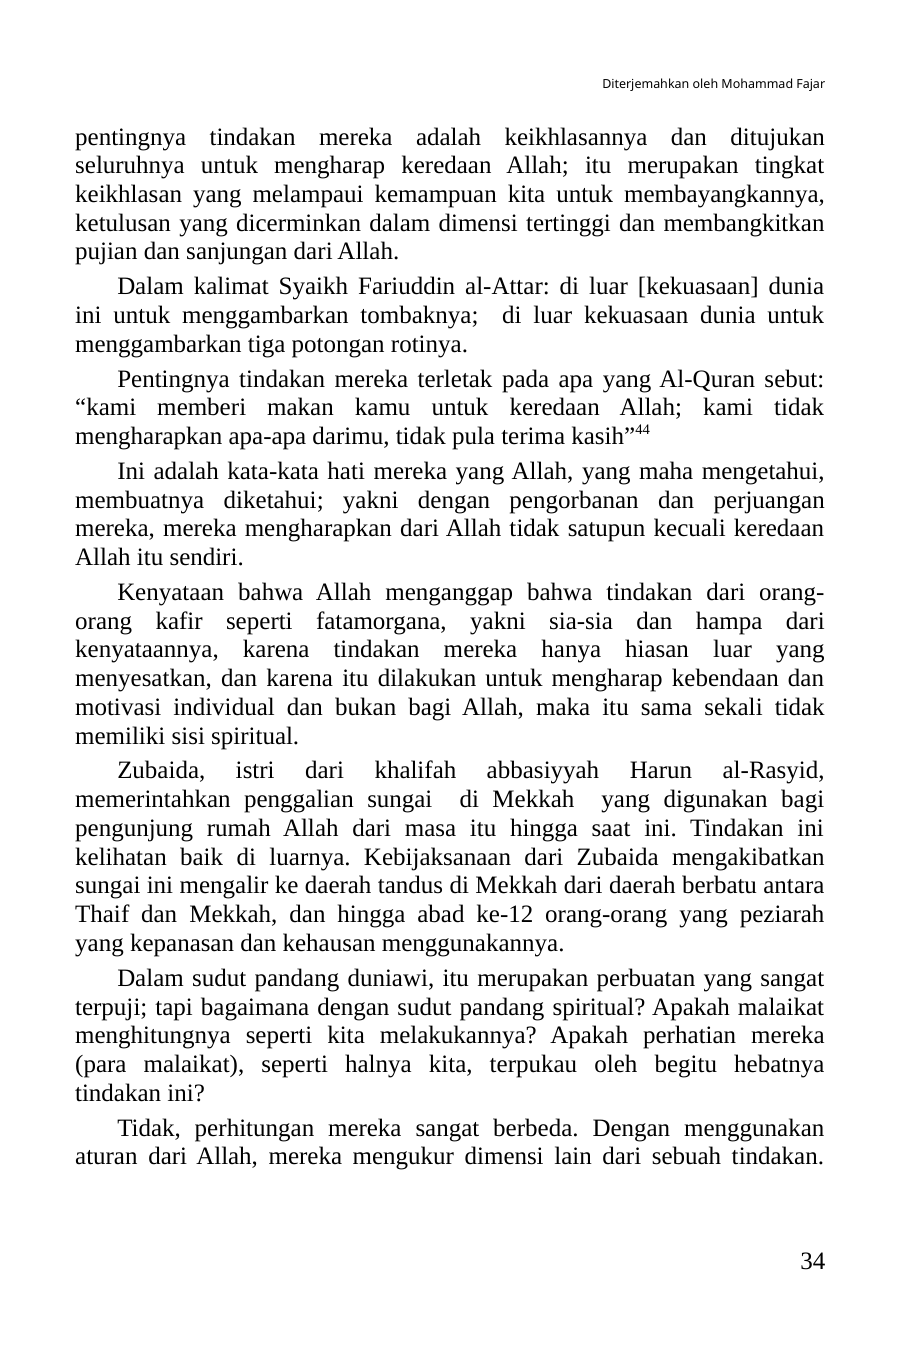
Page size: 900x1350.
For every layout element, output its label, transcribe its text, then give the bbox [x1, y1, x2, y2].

text Dalam kalimat Syaikh Fariuddin al-Attar: di luar [kekuasaan] dunia ini untuk menggambarkan tombaknya; di luar kekuasaan dunia untuk menggambarkan tiga potongan rotinya. [75, 271, 825, 358]
text Dalam sudut pandang duniawi, itu merupakan perbuatan yang sangat terpuji; tapi bagaimana dengan sudut pandang spiritual? Apakah malaikat menghitungnya seperti kita melakukannya? Apakah perhatian mereka (para malaikat), seperti halnya kita, terpukau oleh begitu hebatnya tindakan ini? [75, 963, 825, 1107]
text Pentingnya tindakan mereka terletak pada apa yang Al-Quran sebut: “kami memberi makan kamu untuk keredaan Allah; kami tidak mengharapkan apa-apa darimu, tidak pula terima kasih” [75, 364, 825, 450]
text pentingnya tindakan mereka adalah keikhlasannya dan ditujukan seluruhnya untuk mengharap keredaan Allah; itu merupakan tingkat keikhlasan yang melampaui kemampuan kita untuk membayangkannya, ketulusan yang dicerminkan dalam dimensi tertinggi dan membangkitkan pujian dan sanjungan dari Allah. [75, 122, 825, 265]
text Kenyataan bahwa Allah menganggap bahwa tindakan dari orang-orang kafir seperti fatamorgana, yakni sia-sia dan hampa dari kenyataannya, karena tindakan mereka hanya hiasan luar yang menyesatkan, dan karena itu dilakukan untuk mengharap kebendaan dan motivasi individual dan bukan bagi Allah, maka itu sama sekali tidak memiliki sisi spiritual. [75, 577, 825, 749]
text Ini adalah kata-kata hati mereka yang Allah, yang maha mengetahui, membuatnya diketahui; yakni dengan pengorbanan dan perjuangan mereka, mereka mengharapkan dari Allah tidak satupun kecuali keredaan Allah itu sendiri. [75, 456, 825, 571]
text Zubaida, istri dari khalifah abbasiyyah Harun al-Rasyid, memerintahkan penggalian sungai di Mekkah yang digunakan bagi pengunjung rumah Allah dari masa itu hingga saat ini. Tindakan ini kelihatan baik di luarnya. Kebijaksanaan dari Zubaida mengakibatkan sungai ini mengalir ke daerah tandus di Mekkah dari daerah berbatu antara Thaif dan Mekkah, dan hingga abad ke-12 orang-orang yang peziarah yang kepanasan dan kehausan menggunakannya. [75, 756, 825, 957]
text Tidak, perhitungan mereka sangat berbeda. Dengan menggunakan aturan dari Allah, mereka mengukur dimensi lain dari sebuah tindakan. [75, 1113, 825, 1170]
